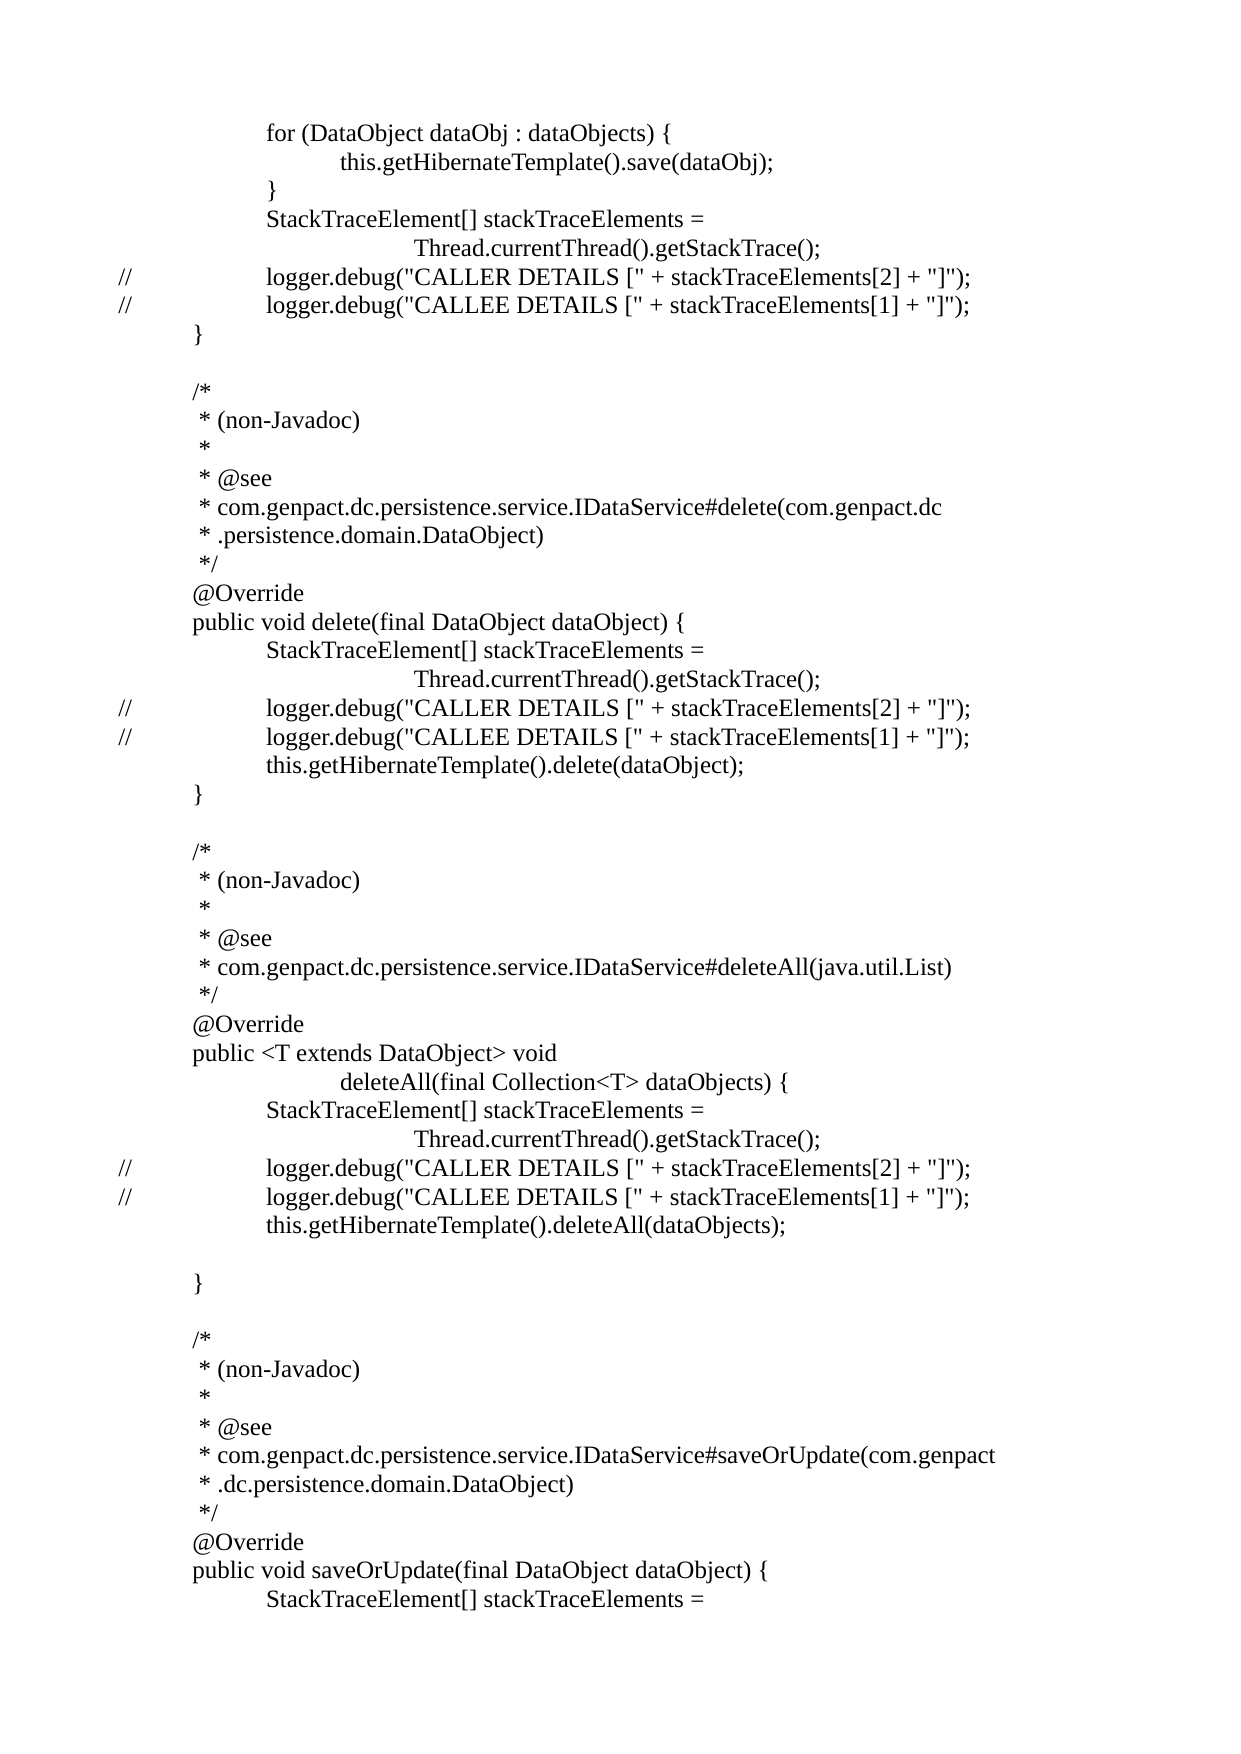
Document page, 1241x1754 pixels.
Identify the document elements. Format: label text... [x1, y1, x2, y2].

text */ [118, 549, 1122, 578]
text @Override [118, 578, 1122, 607]
text @Override [118, 1527, 1122, 1556]
text this.getHibernateTemplate().deleteAll(dataObjects); [118, 1211, 1122, 1239]
text * [118, 894, 1122, 923]
text /* [118, 377, 1122, 406]
text * .dc.persistence.domain.DataObject) [118, 1469, 1122, 1498]
text */ [118, 981, 1122, 1009]
text StackTraceElement[] stackTraceElements = [118, 636, 1122, 664]
text * .persistence.domain.DataObject) [118, 521, 1122, 549]
text } [118, 176, 1122, 204]
text this.getHibernateTemplate().save(dataObj); [118, 147, 1122, 176]
text * com.genpact.dc.persistence.service.IDataService#delete(com.genpact.dc [118, 492, 1122, 521]
text StackTraceElement[] stackTraceElements = [118, 1096, 1122, 1124]
text * @see [118, 1412, 1122, 1441]
text // logger.debug("CALLEE DETAILS [" + stackTraceElements[1] + "]"); [118, 722, 1122, 751]
text public void saveOrUpdate(final DataObject dataObject) { [118, 1556, 1122, 1584]
text this.getHibernateTemplate().delete(dataObject); [118, 751, 1122, 779]
text public <T extends DataObject> void [118, 1038, 1122, 1067]
text * [118, 434, 1122, 463]
text * (non-Javadoc) [118, 1354, 1122, 1383]
text for (DataObject dataObj : dataObjects) { [118, 118, 1122, 147]
text } [118, 319, 1122, 348]
text // logger.debug("CALLER DETAILS [" + stackTraceElements[2] + "]"); [118, 262, 1122, 291]
text /* [118, 1326, 1122, 1354]
text * (non-Javadoc) [118, 406, 1122, 434]
text } [118, 779, 1122, 808]
text Thread.currentThread().getStackTrace(); [118, 1124, 1122, 1153]
text * (non-Javadoc) [118, 866, 1122, 894]
text StackTraceElement[] stackTraceElements = [118, 1584, 1122, 1613]
text // logger.debug("CALLER DETAILS [" + stackTraceElements[2] + "]"); [118, 693, 1122, 722]
text // logger.debug("CALLER DETAILS [" + stackTraceElements[2] + "]"); [118, 1153, 1122, 1182]
text @Override [118, 1009, 1122, 1038]
text */ [118, 1498, 1122, 1527]
text * com.genpact.dc.persistence.service.IDataService#saveOrUpdate(com.genpact [118, 1441, 1122, 1469]
text // logger.debug("CALLEE DETAILS [" + stackTraceElements[1] + "]"); [118, 291, 1122, 319]
text * @see [118, 923, 1122, 952]
text deleteAll(final Collection<T> dataObjects) { [118, 1067, 1122, 1096]
text public void delete(final DataObject dataObject) { [118, 607, 1122, 636]
text } [118, 1268, 1122, 1297]
text // logger.debug("CALLEE DETAILS [" + stackTraceElements[1] + "]"); [118, 1182, 1122, 1211]
text /* [118, 837, 1122, 866]
text * @see [118, 463, 1122, 492]
text * [118, 1383, 1122, 1412]
text Thread.currentThread().getStackTrace(); [118, 664, 1122, 693]
text Thread.currentThread().getStackTrace(); [118, 233, 1122, 262]
text * com.genpact.dc.persistence.service.IDataService#deleteAll(java.util.List) [118, 952, 1122, 981]
text StackTraceElement[] stackTraceElements = [118, 204, 1122, 233]
